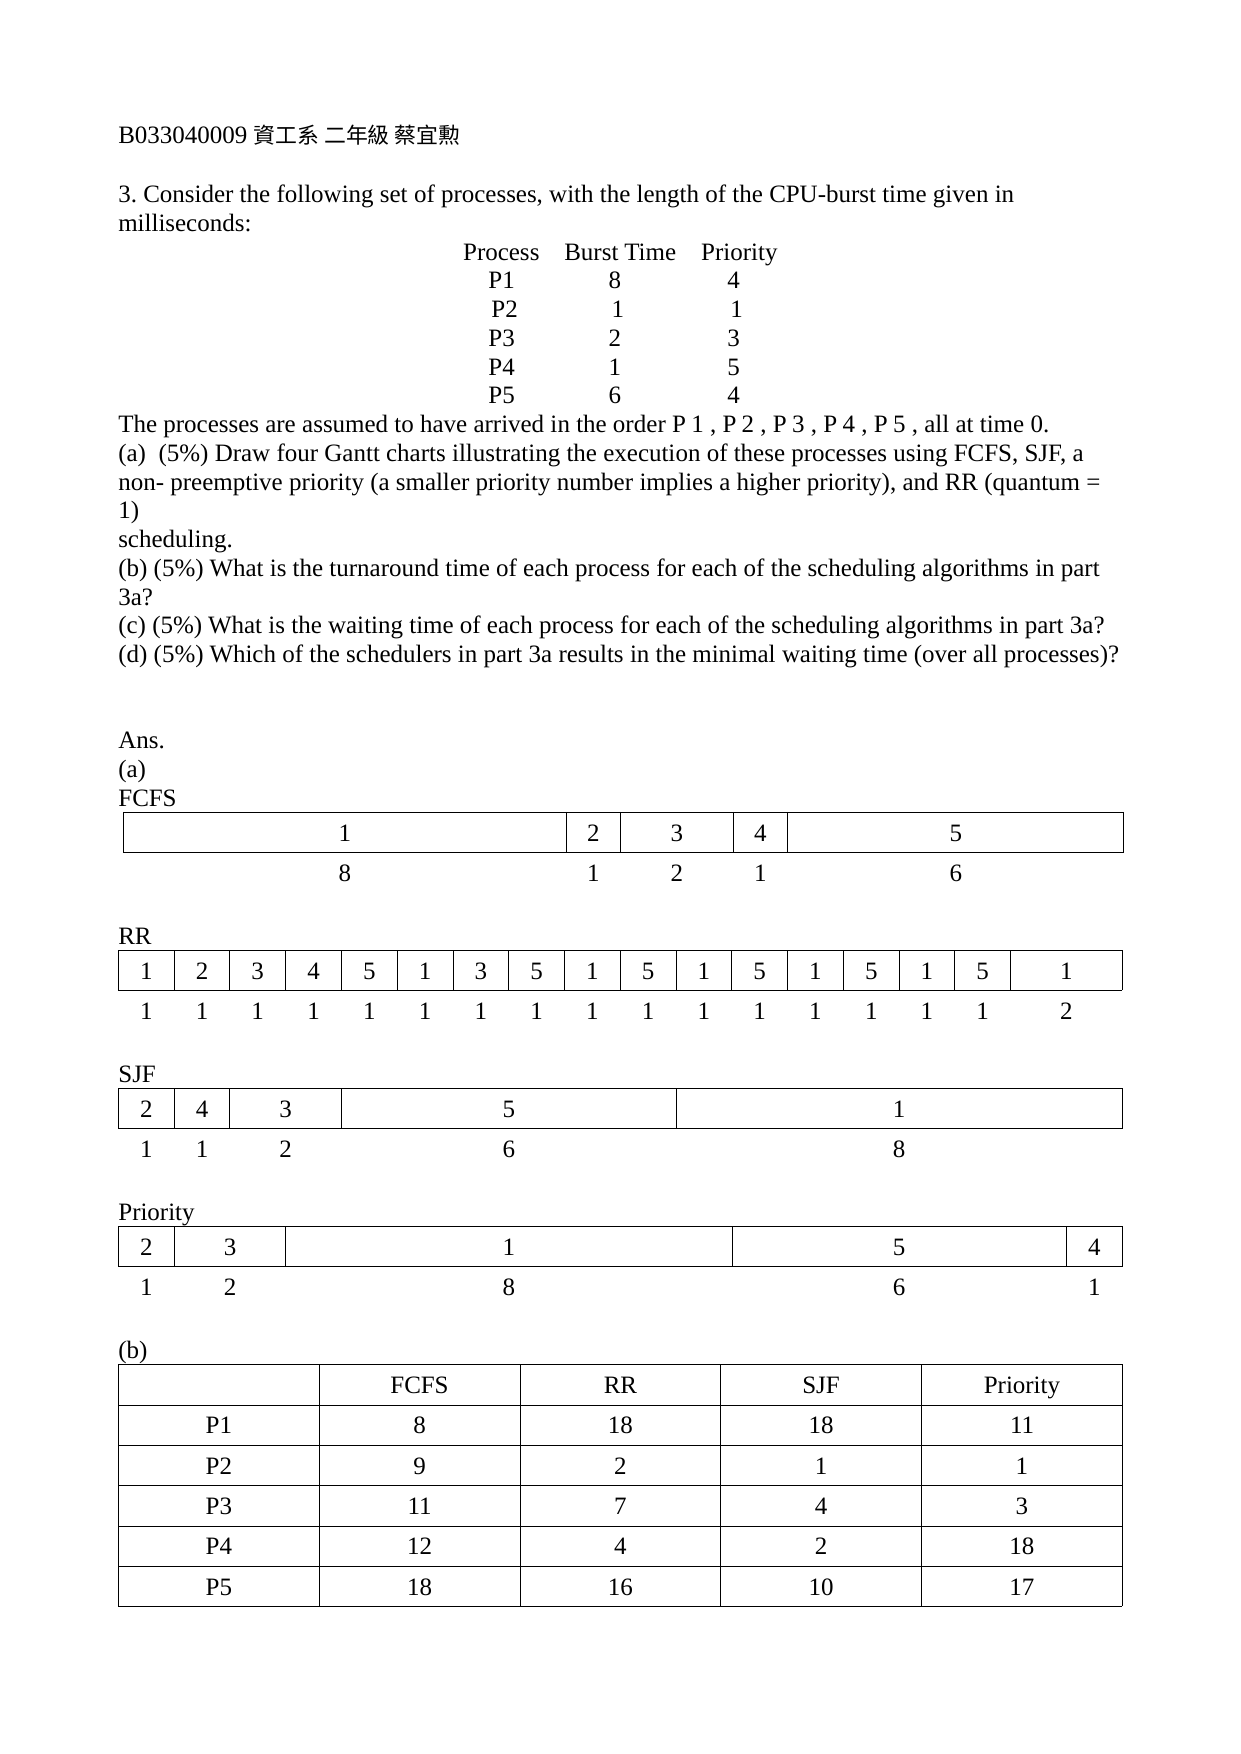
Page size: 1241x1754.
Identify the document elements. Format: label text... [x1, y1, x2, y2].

text (b) [118, 1336, 1122, 1364]
table_cell 1 [118, 991, 174, 1031]
table_header 2 [119, 1089, 174, 1128]
table_cell 1 [787, 991, 843, 1031]
table_cell 1 [174, 991, 229, 1031]
table_cell 2 [620, 853, 733, 892]
table_header 4 [1067, 1227, 1122, 1266]
table_cell 4 [721, 1486, 921, 1526]
table_header 2 [175, 951, 229, 990]
table_cell P1 [119, 1406, 319, 1445]
table_cell 11 [320, 1486, 520, 1526]
table_header 5 [621, 951, 676, 990]
table_header 4 [734, 813, 787, 852]
table_header 1 [565, 951, 620, 990]
table_header 5 [509, 951, 564, 990]
text P5 6 4 [118, 381, 1122, 409]
text (c) (5%) What is the waiting time of each process for each of the scheduling algorithms in part 3a? [118, 611, 1122, 639]
table_cell P2 [119, 1446, 319, 1485]
table_header RR [521, 1365, 720, 1404]
text P4 1 5 [118, 352, 1122, 381]
table_header 5 [955, 951, 1010, 990]
table_cell 8 [320, 1406, 520, 1445]
table_cell 1 [620, 991, 676, 1031]
text RR [118, 921, 1122, 950]
table_cell 1 [118, 1267, 174, 1307]
table_header 5 [844, 951, 899, 990]
table_cell 2 [521, 1446, 720, 1485]
table_cell 3 [922, 1486, 1122, 1526]
table_header 3 [230, 951, 285, 990]
table_cell 1 [566, 853, 620, 892]
table_header 1 [677, 1089, 1122, 1128]
table_cell 9 [320, 1446, 520, 1485]
text (d) (5%) Which of the schedulers in part 3a results in the minimal waiting time (over all processes)? [118, 639, 1122, 668]
table_header Priority [922, 1365, 1122, 1404]
table_header 3 [230, 1089, 341, 1128]
table_cell 2 [174, 1267, 285, 1307]
table_cell 18 [521, 1406, 720, 1445]
table_cell 8 [285, 1267, 732, 1307]
table_cell 6 [732, 1267, 1066, 1307]
table_cell 12 [320, 1527, 520, 1566]
table_header 1 [1011, 951, 1122, 990]
table_cell 6 [341, 1129, 676, 1169]
text Priority [118, 1197, 1122, 1226]
table_cell 2 [1010, 991, 1122, 1031]
table_header 2 [119, 1227, 174, 1266]
table_header 5 [788, 813, 1123, 852]
text (b) (5%) What is the turnaround time of each process for each of the scheduling algorithms in part 3a? [118, 553, 1122, 611]
table_header 1 [119, 951, 174, 990]
table_cell 8 [124, 853, 566, 892]
table_header 5 [342, 951, 397, 990]
text 3. Consider the following set of processes, with the length of the CPU-burst time given in milliseconds: [118, 179, 1122, 237]
text (a) [118, 754, 1122, 783]
table_header 5 [342, 1089, 676, 1128]
table_header 1 [677, 951, 731, 990]
table_header 5 [732, 951, 787, 990]
table_cell 18 [721, 1406, 921, 1445]
table_cell 4 [521, 1527, 720, 1566]
table_cell 1 [733, 853, 787, 892]
table_cell 1 [397, 991, 453, 1031]
text Process Burst Time Priority [118, 237, 1122, 266]
table_header [119, 1365, 319, 1404]
table_cell 6 [788, 853, 1123, 892]
table_cell 1 [285, 991, 341, 1031]
table_header 1 [398, 951, 453, 990]
table_header FCFS [320, 1365, 520, 1404]
table_header 1 [788, 951, 843, 990]
table_header 3 [454, 951, 508, 990]
table_header 4 [286, 951, 341, 990]
table_cell 18 [320, 1567, 520, 1606]
text (a) (5%) Draw four Gantt charts illustrating the execution of these processes using FCFS, SJF, a non- preemptive priority (a smaller priority number implies a higher priority), and RR (quantum = 1) [118, 438, 1122, 524]
table_cell P4 [119, 1527, 319, 1566]
table_header 1 [124, 813, 566, 852]
table_cell 11 [922, 1406, 1122, 1445]
table_cell 10 [721, 1567, 921, 1606]
text FCFS [118, 783, 1122, 812]
table_cell 1 [564, 991, 620, 1031]
text SJF [118, 1059, 1122, 1088]
table_cell 1 [453, 991, 508, 1031]
text P3 2 3 [118, 323, 1122, 352]
table_cell 2 [721, 1527, 921, 1566]
table_cell 1 [843, 991, 899, 1031]
table_cell 1 [230, 991, 285, 1031]
table_cell 16 [521, 1567, 720, 1606]
table_cell 1 [676, 991, 731, 1031]
table_header 2 [567, 813, 620, 852]
table_cell 1 [341, 991, 397, 1031]
table_cell 1 [509, 991, 564, 1031]
table_cell 1 [174, 1129, 229, 1169]
table_header 4 [175, 1089, 229, 1128]
table_header SJF [721, 1365, 921, 1404]
table_cell 1 [731, 991, 787, 1031]
table_cell 18 [922, 1527, 1122, 1566]
table_cell 2 [230, 1129, 341, 1169]
table_cell 1 [721, 1446, 921, 1485]
table_cell 1 [922, 1446, 1122, 1485]
table_header 5 [733, 1227, 1066, 1266]
text P1 8 4 [118, 266, 1122, 294]
text P2 1 1 [118, 294, 1122, 323]
table_cell 1 [1066, 1267, 1122, 1307]
table_cell 17 [922, 1567, 1122, 1606]
table_cell 1 [118, 1129, 174, 1169]
table_cell 1 [899, 991, 954, 1031]
text The processes are assumed to have arrived in the order P 1 , P 2 , P 3 , P 4 , P 5 , all at time 0. [118, 409, 1122, 438]
table_cell 8 [676, 1129, 1122, 1169]
table_header 3 [621, 813, 733, 852]
table_header 1 [286, 1227, 732, 1266]
table_cell 7 [521, 1486, 720, 1526]
table_cell 1 [955, 991, 1010, 1031]
text Ans. [118, 726, 1122, 754]
table_cell P5 [119, 1567, 319, 1606]
table_header 3 [175, 1227, 285, 1266]
text scheduling. [118, 524, 1122, 553]
table_cell P3 [119, 1486, 319, 1526]
table_header 1 [900, 951, 954, 990]
